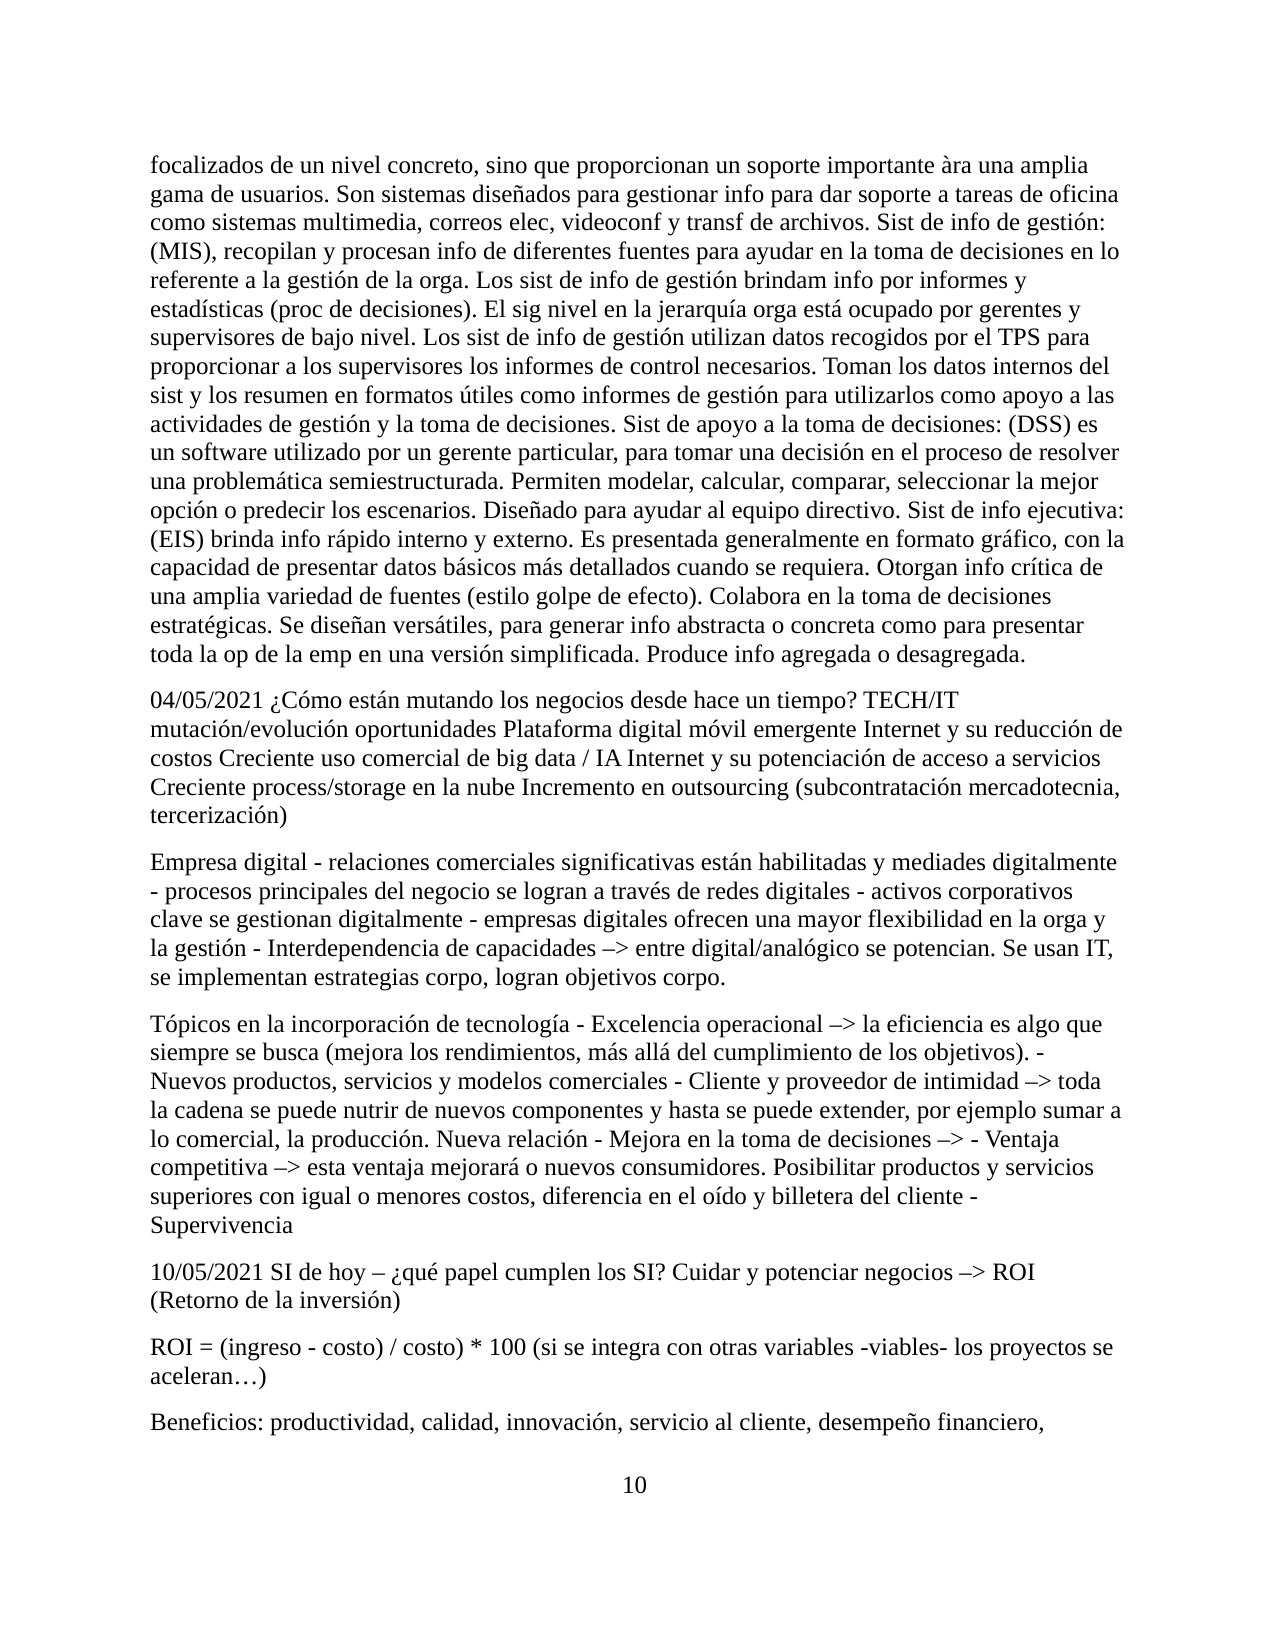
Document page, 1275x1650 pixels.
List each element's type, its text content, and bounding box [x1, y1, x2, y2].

text 10/05/2021 SI de hoy – ¿qué papel cumplen los SI? Cuidar y potenciar negocios –> ROI (Retorno de la inversión) [150, 1257, 1125, 1314]
text Beneficios: productividad, calidad, innovación, servicio al cliente, desempeño financiero, [150, 1407, 1125, 1436]
text ROI = (ingreso - costo) / costo) * 100 (si se integra con otras variables -viables- los proyectos se aceleran…) [150, 1332, 1125, 1389]
text Tópicos en la incorporación de tecnología - Excelencia operacional –> la eficiencia es algo que siempre se busca (mejora los rendimientos, más allá del cumplimiento de los objetivos). - Nuevos productos, servicios y modelos comerciales - Cliente y proveedor de intimidad –> toda la cadena se puede nutrir de nuevos componentes y hasta se puede extender, por ejemplo sumar a lo comercial, la producción. Nueva relación - Mejora en la toma de decisiones –> - Ventaja competitiva –> esta ventaja mejorará o nuevos consumidores. Posibilitar productos y servicios superiores con igual o menores costos, diferencia en el oído y billetera del cliente - Supervivencia [150, 1009, 1125, 1239]
text 04/05/2021 ¿Cómo están mutando los negocios desde hace un tiempo? TECH/IT mutación/evolución oportunidades Plataforma digital móvil emergente Internet y su reducción de costos Creciente uso comercial de big data / IA Internet y su potenciación de acceso a servicios Creciente process/storage en la nube Incremento en outsourcing (subcontratación mercadotecnia, tercerización) [150, 685, 1125, 829]
text focalizados de un nivel concreto, sino que proporcionan un soporte importante àra una amplia gama de usuarios. Son sistemas diseñados para gestionar info para dar soporte a tareas de oficina como sistemas multimedia, correos elec, videoconf y transf de archivos. Sist de info de gestión: (MIS), recopilan y procesan info de diferentes fuentes para ayudar en la toma de decisiones en lo referente a la gestión de la orga. Los sist de info de gestión brindam info por informes y estadísticas (proc de decisiones). El sig nivel en la jerarquía orga está ocupado por gerentes y supervisores de bajo nivel. Los sist de info de gestión utilizan datos recogidos por el TPS para proporcionar a los supervisores los informes de control necesarios. Toman los datos internos del sist y los resumen en formatos útiles como informes de gestión para utilizarlos como apoyo a las actividades de gestión y la toma de decisiones. Sist de apoyo a la toma de decisiones: (DSS) es un software utilizado por un gerente particular, para tomar una decisión en el proceso de resolver una problemática semiestructurada. Permiten modelar, calcular, comparar, seleccionar la mejor opción o predecir los escenarios. Diseñado para ayudar al equipo directivo. Sist de info ejecutiva: (EIS) brinda info rápido interno y externo. Es presentada generalmente en formato gráfico, con la capacidad de presentar datos básicos más detallados cuando se requiera. Otorgan info crítica de una amplia variedad de fuentes (estilo golpe de efecto). Colabora en la toma de decisiones estratégicas. Se diseñan versátiles, para generar info abstracta o concreta como para presentar toda la op de la emp en una versión simplificada. Produce info agregada o desagregada. [150, 150, 1125, 667]
text Empresa digital - relaciones comerciales significativas están habilitadas y mediades digitalmente - procesos principales del negocio se logran a través de redes digitales - activos corporativos clave se gestionan digitalmente - empresas digitales ofrecen una mayor flexibilidad en la orga y la gestión - Interdependencia de capacidades –> entre digital/analógico se potencian. Se usan IT, se implementan estrategias corpo, logran objetivos corpo. [150, 847, 1125, 991]
